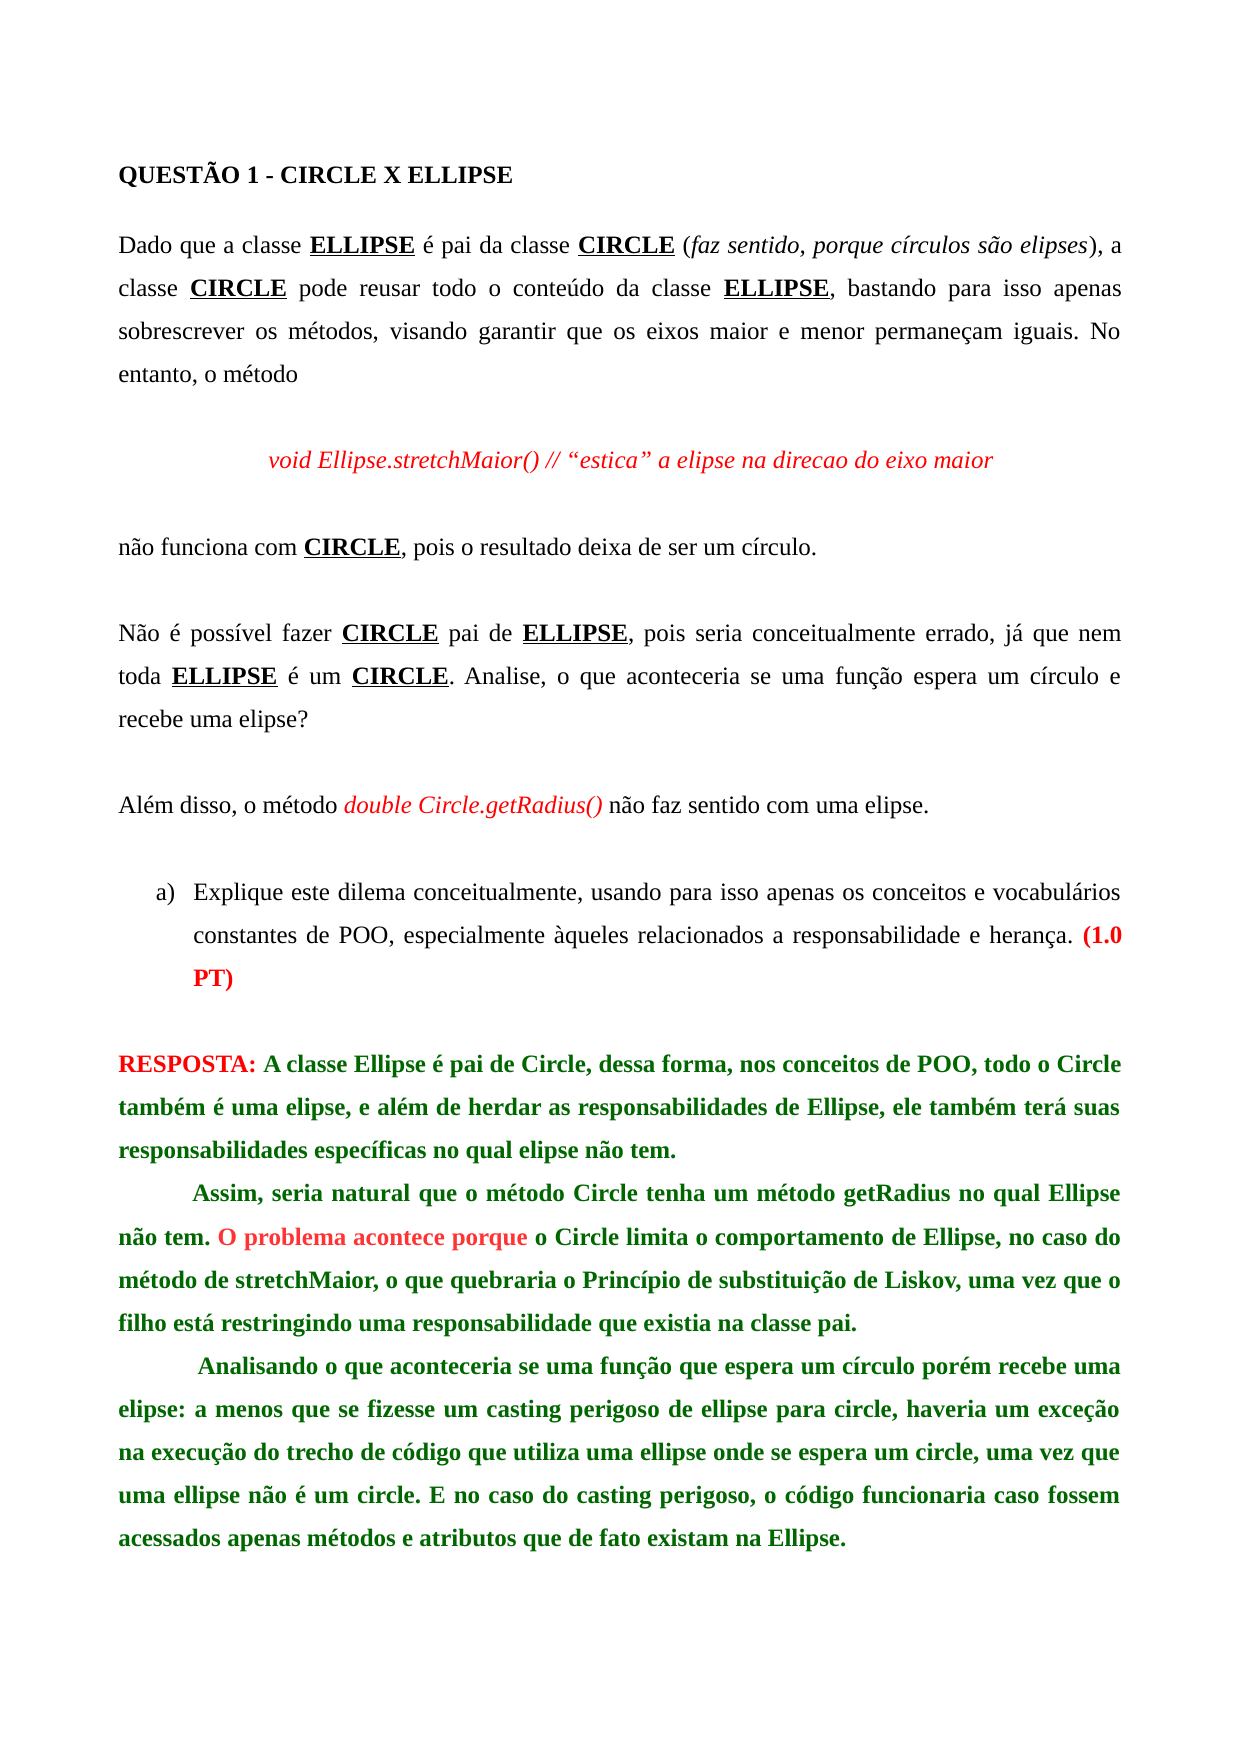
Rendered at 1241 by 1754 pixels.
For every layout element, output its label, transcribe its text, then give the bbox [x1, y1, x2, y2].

text Além disso, o método double Circle.getRadius() não faz sentido com uma elipse. [118, 790, 1122, 819]
text Analisando o que aconteceria se uma função que espera um círculo porém recebe uma elipse: a menos que se fizesse um casting perigoso de ellipse para circle, haveria um exceção na execução do trecho de código que utiliza uma ellipse onde se espera um circle, uma vez que uma ellipse não é um circle. E no caso do casting perigoso, o código funcionaria caso fossem acessados apenas métodos e atributos que de fato existam na Ellipse. [118, 1351, 1122, 1552]
text Dado que a classe ELLIPSE é pai da classe CIRCLE (faz sentido, porque círculos são elipses), a classe CIRCLE pode reusar todo o conteúdo da classe ELLIPSE, bastando para isso apenas sobrescrever os métodos, visando garantir que os eixos maior e menor permaneçam iguais. No entanto, o método [118, 230, 1122, 388]
text não funciona com CIRCLE, pois o resultado deixa de ser um círculo. [118, 532, 1122, 560]
list Explique este dilema conceitualmente, usando para isso apenas os conceitos e vocabulários constantes de POO, especialmente àqueles relacionados a responsabilidade e herança. (1.0 PT) [156, 877, 1122, 992]
text Não é possível fazer CIRCLE pai de ELLIPSE, pois seria conceitualmente errado, já que nem toda ELLIPSE é um CIRCLE. Analise, o que aconteceria se uma função espera um círculo e recebe uma elipse? [118, 618, 1122, 733]
subtitle QUESTÃO 1 - CIRCLE X ELLIPSE [118, 160, 1122, 188]
text RESPOSTA: A classe Ellipse é pai de Circle, dessa forma, nos conceitos de POO, todo o Circle também é uma elipse, e além de herdar as responsabilidades de Ellipse, ele também terá suas responsabilidades específicas no qual elipse não tem. [118, 1049, 1122, 1164]
text void Ellipse.stretchMaior() // “estica” a elipse na direcao do eixo maior [268, 445, 1122, 474]
text Assim, seria natural que o método Circle tenha um método getRadius no qual Ellipse não tem. O problema acontece porque o Circle limita o comportamento de Ellipse, no caso do método de stretchMaior, o que quebraria o Princípio de substituição de Liskov, uma vez que o filho está restringindo uma responsabilidade que existia na classe pai. [118, 1178, 1122, 1337]
